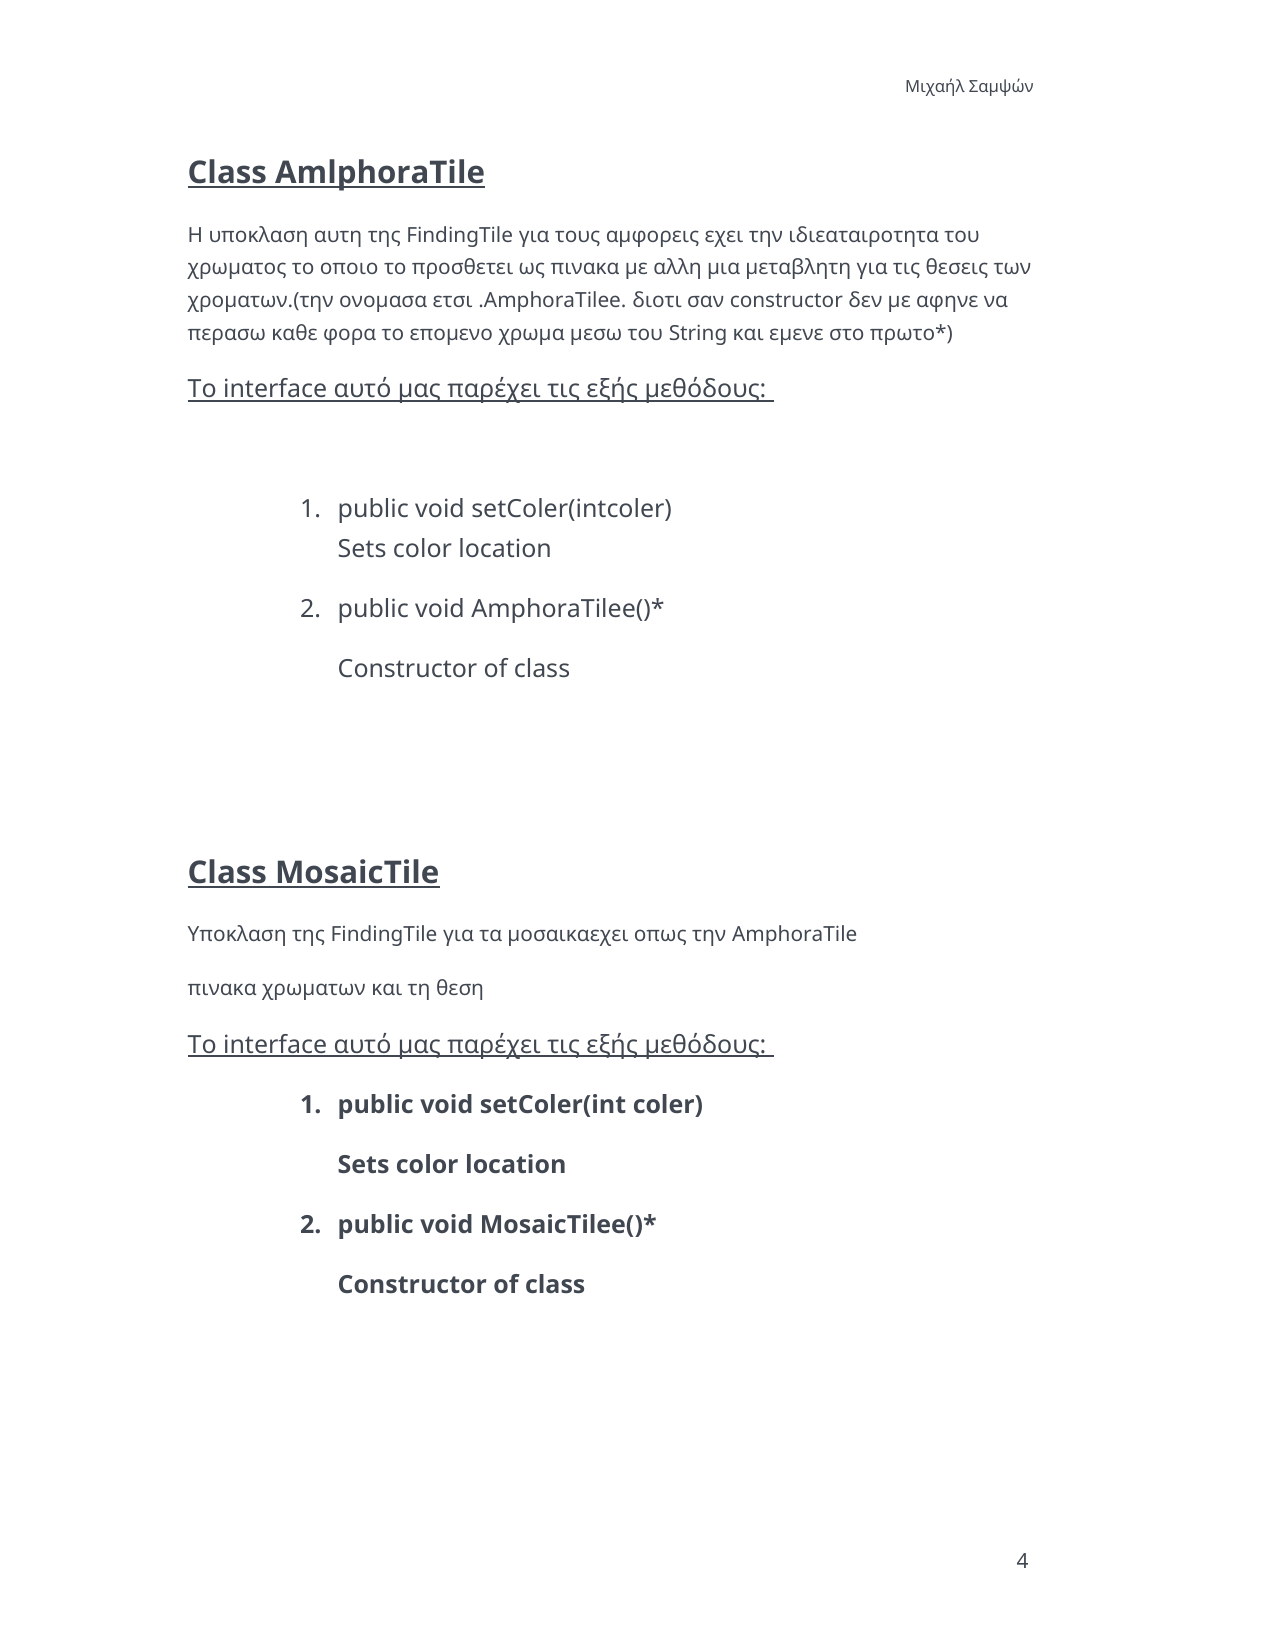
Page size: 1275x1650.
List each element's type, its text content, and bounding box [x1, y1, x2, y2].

text Υποκλαση της FindingTile για τα μοσαικαεχει οπως την AmphoraTile [187, 919, 1034, 948]
text Constructor of class [187, 650, 1034, 684]
text Class MosaicTile [187, 850, 1034, 892]
text Το interface αυτό μας παρέχει τις εξής μεθόδους: [187, 371, 1034, 405]
text Sets color location [187, 1146, 1034, 1181]
text Το interface αυτό μας παρέχει τις εξής μεθόδους: [187, 1026, 1034, 1061]
list public void AmphoraTilee()* [300, 590, 1034, 624]
text Constructor of class [187, 1266, 1034, 1301]
list public void setColer(int coler) [300, 1086, 1034, 1121]
text Class AmlphoraTile [187, 150, 1034, 193]
list public void MosaicTilee()* [300, 1206, 1034, 1241]
text πινακα χρωματων και τη θεση [187, 973, 1034, 1001]
text Η υποκλαση αυτη της FindingTile για τους αμφορεις εχει την ιδιεαταιροτητα του χρωματος το οποιο το προσθετει ως πινακα με αλλη μια μεταβλητη για τις θεσεις των χροματων.(την ονομασα ετσι .AmphoraTilee. διοτι σαν constructor δεν με αφηνε να περασω καθε φορα το επομενο χρωμα μεσω του String και εμενε στο πρωτο*) [187, 220, 1034, 346]
list public void setColer(intcoler) Sets color location [300, 491, 1034, 564]
